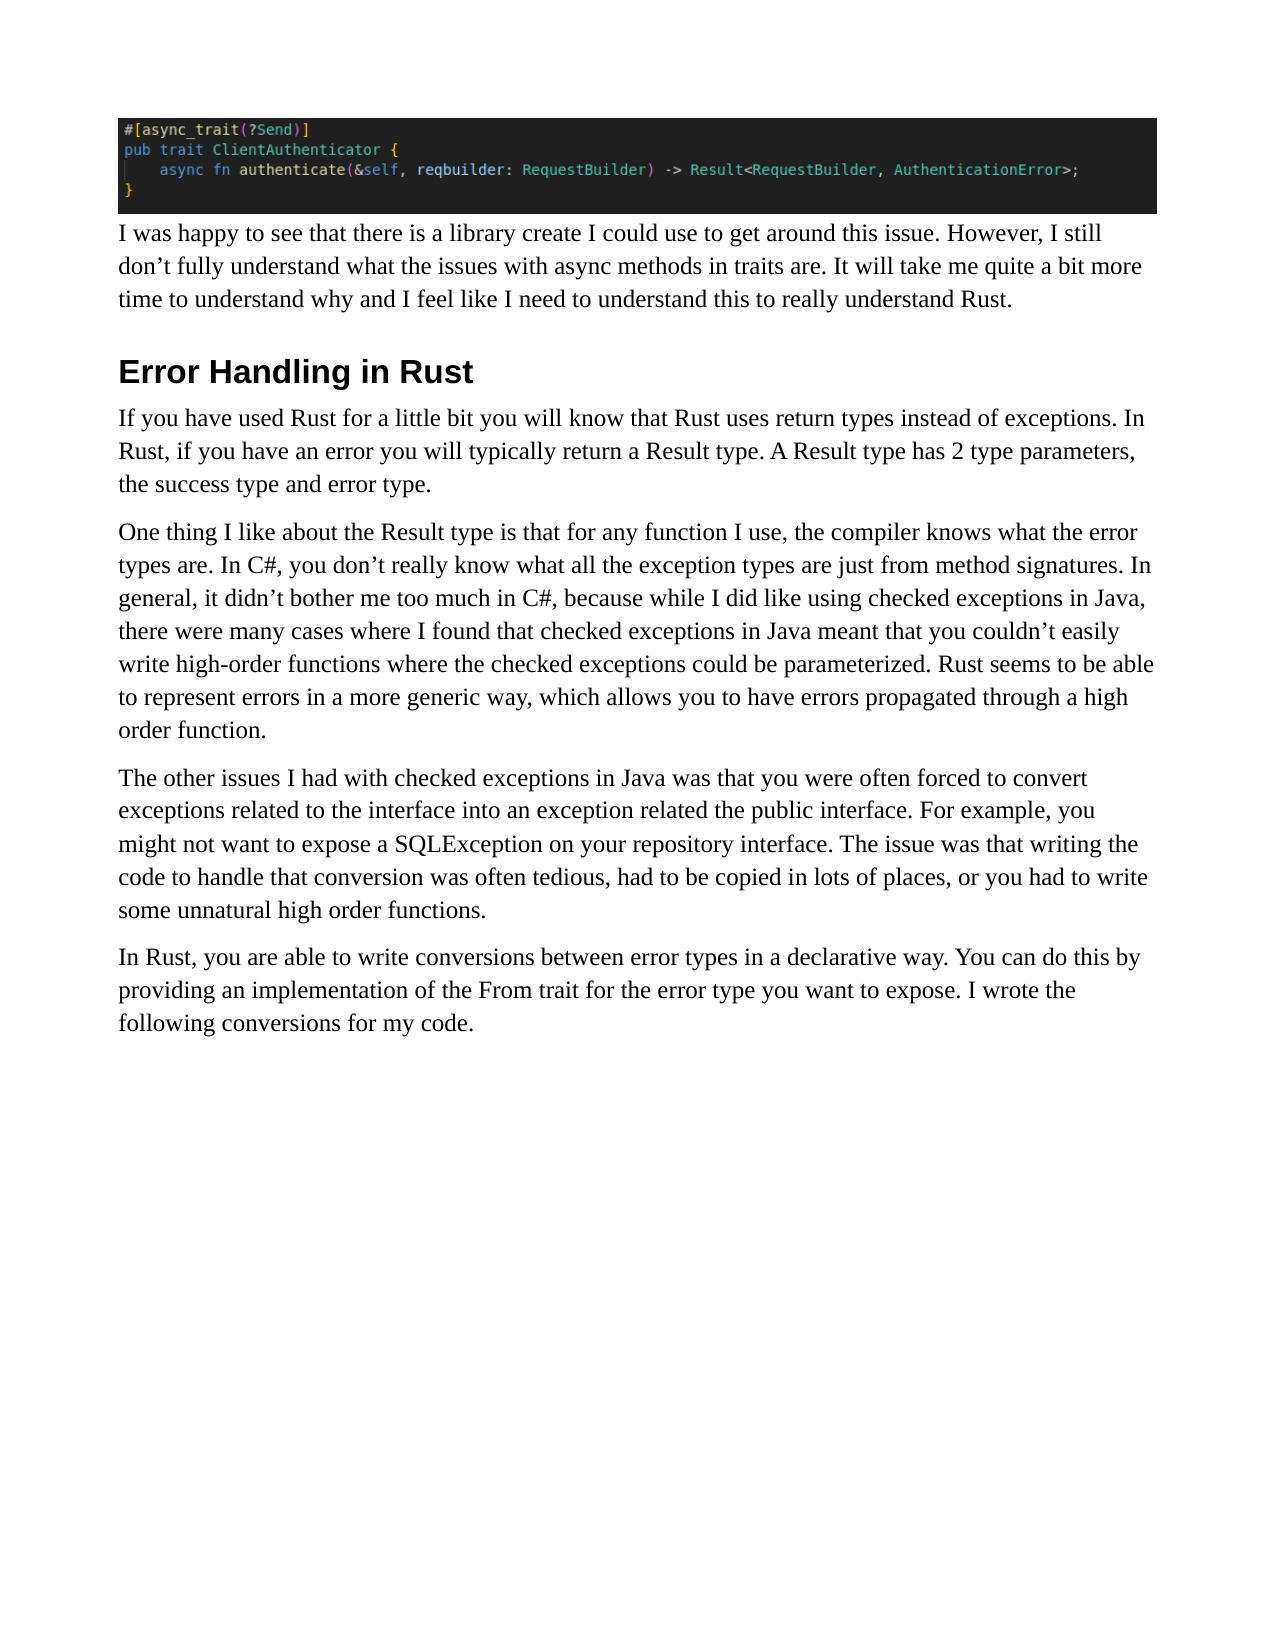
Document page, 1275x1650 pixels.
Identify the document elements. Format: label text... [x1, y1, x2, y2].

text The other issues I had with checked exceptions in Java was that you were often forced to convert exceptions related to the interface into an exception related the public interface. For example, you might not want to expose a SQLException on your repository interface. The issue was that writing the code to handle that conversion was often tedious, had to be copied in lots of places, or you had to write some unnatural high order functions. [118, 763, 1157, 923]
text One thing I like about the Result type is that for any function I use, the compiler knows what the error types are. In C#, you don’t really know what all the exception types are just from method signatures. In general, it didn’t bother me too much in C#, because while I did like using checked exceptions in Java, there were many cases where I found that checked exceptions in Java meant that you couldn’t easily write high-order functions where the checked exceptions could be parameterized. Rust seems to be able to represent errors in a more generic way, which allows you to have errors propagated through a high order function. [118, 517, 1157, 744]
text In Rust, you are able to write conversions between error types in a declarative way. You can do this by providing an implementation of the From trait for the error type you want to expose. I wrote the following conversions for my code. [118, 942, 1157, 1037]
text I was happy to see that there is a library create I could use to get around this issue. However, I still don’t fully understand what the issues with async methods in traits are. It will take me quite a bit more time to understand why and I feel like I need to understand this to really understand Rust. [118, 214, 1157, 313]
picture [118, 118, 1157, 214]
subtitle Error Handling in Rust [118, 352, 1157, 391]
text If you have used Rust for a little bit you will know that Rust uses return types instead of exceptions. In Rust, if you have an error you will typically return a Result type. A Result type has 2 type parameters, the success type and error type. [118, 403, 1157, 498]
